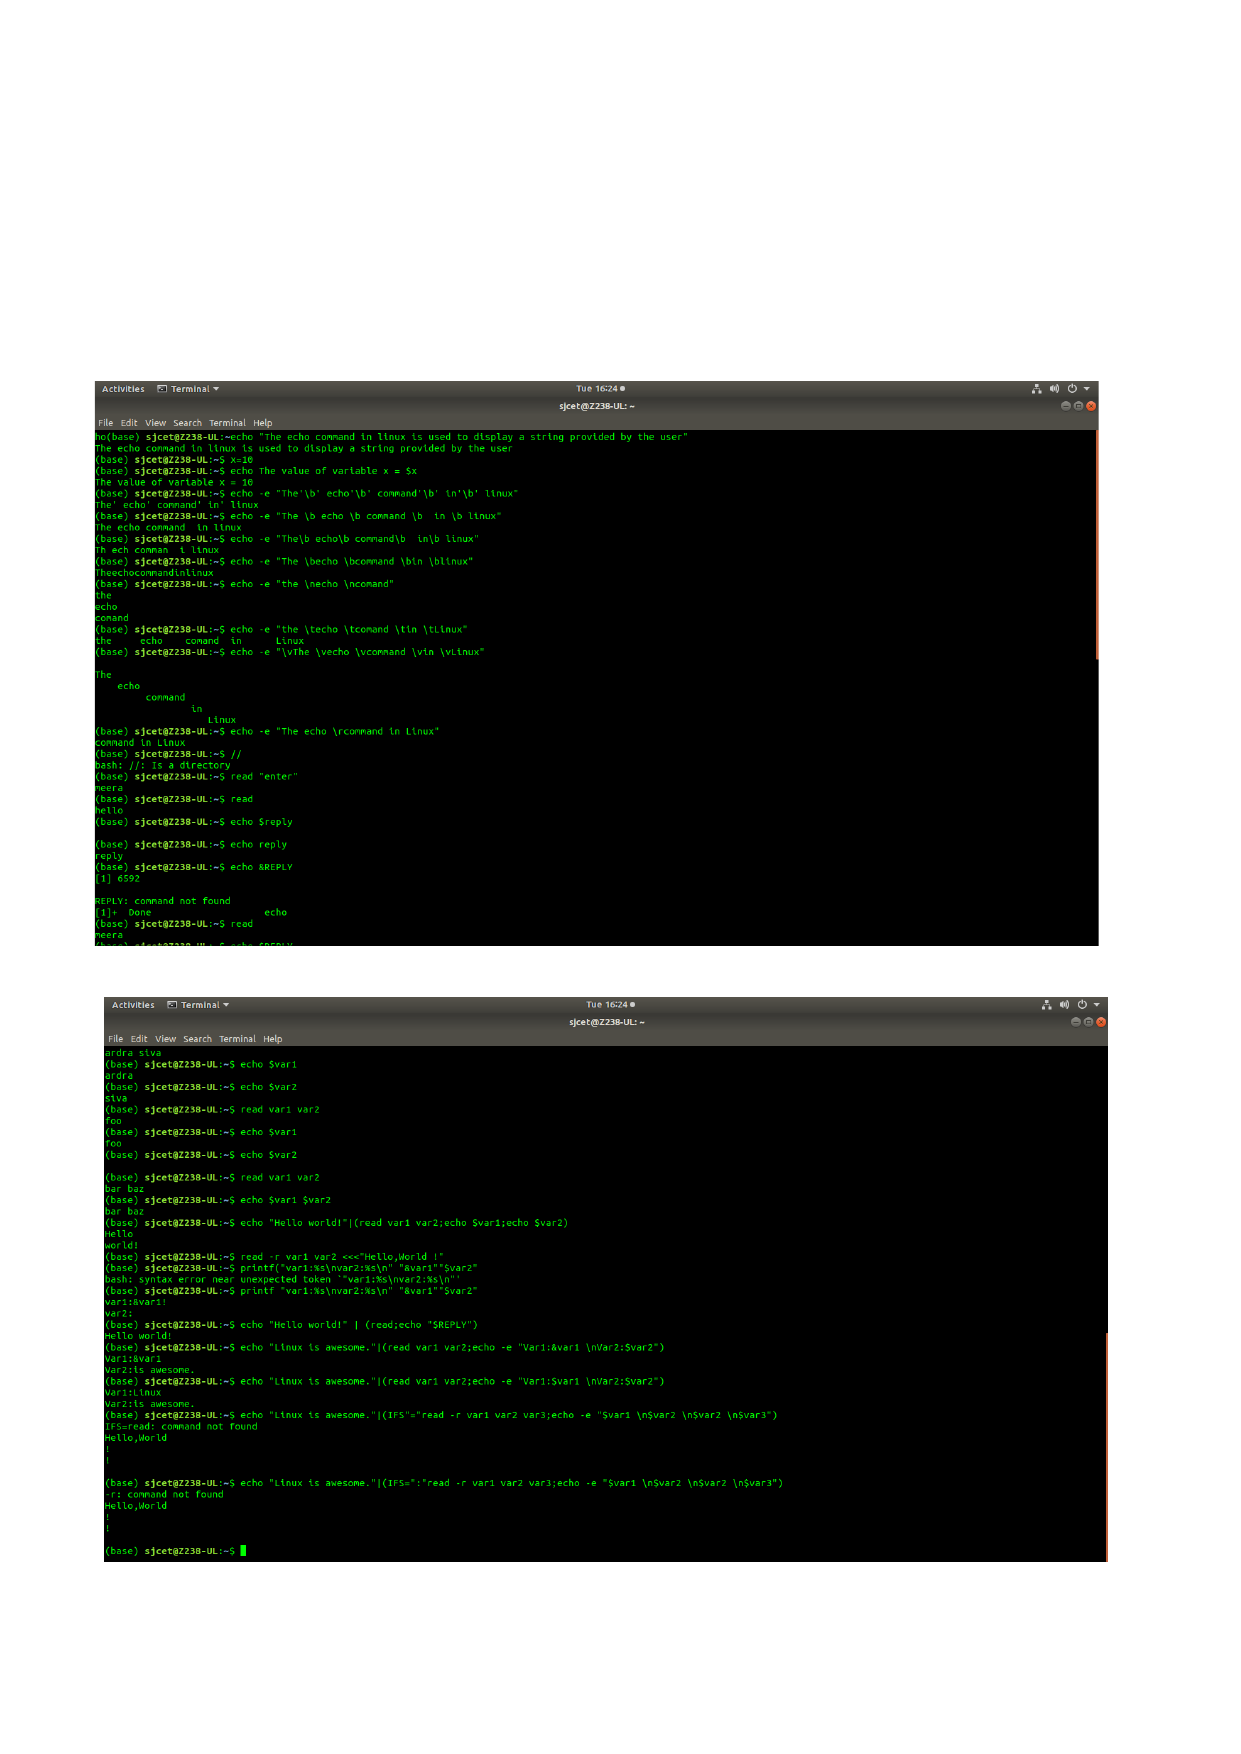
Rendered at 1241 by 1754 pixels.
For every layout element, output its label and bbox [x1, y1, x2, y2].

picture [94, 381, 1099, 946]
picture [104, 997, 1108, 1562]
